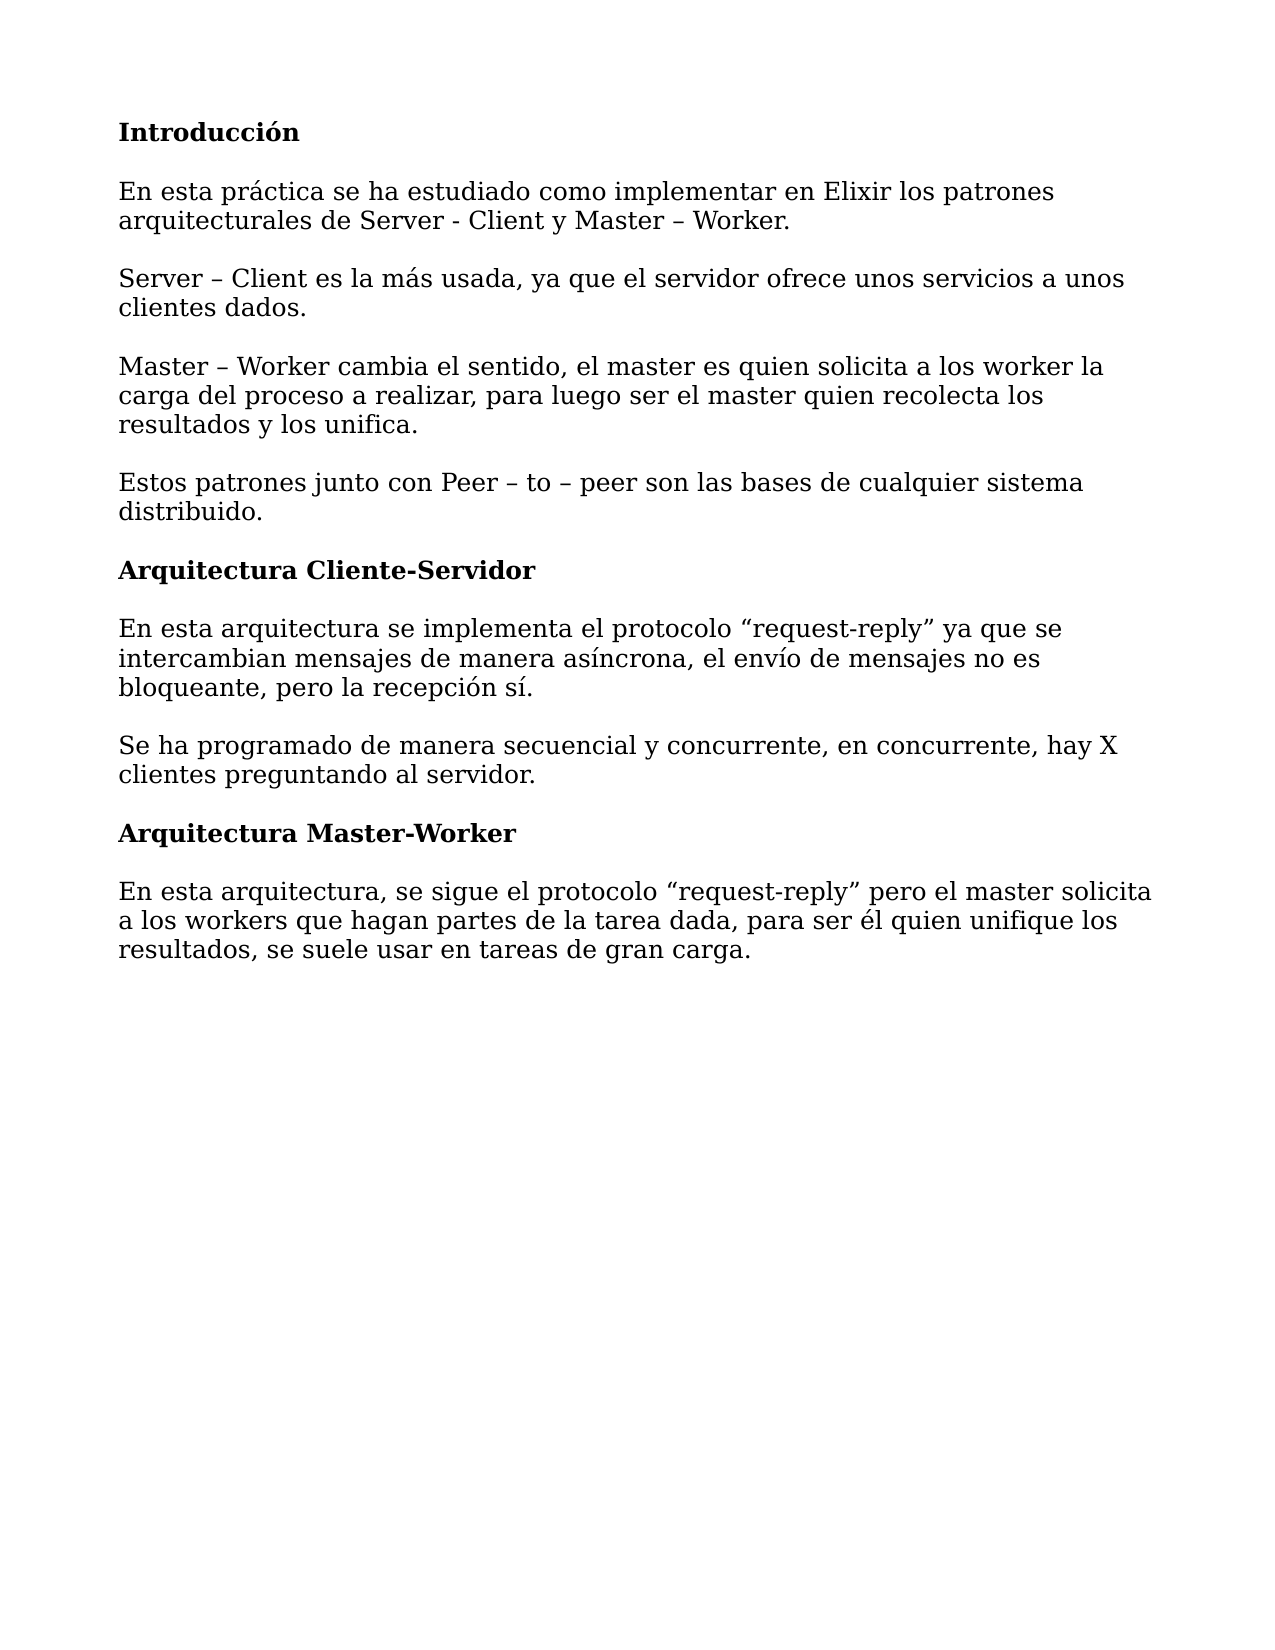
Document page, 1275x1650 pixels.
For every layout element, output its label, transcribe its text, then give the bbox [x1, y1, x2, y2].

text Arquitectura Master-Worker [118, 819, 1157, 848]
text Se ha programado de manera secuencial y concurrente, en concurrente, hay X clientes preguntando al servidor. [118, 731, 1157, 789]
text Arquitectura Cliente-Servidor [118, 556, 1157, 585]
text En esta práctica se ha estudiado como implementar en Elixir los patrones arquitecturales de Server - Client y Master – Worker. [118, 177, 1157, 235]
text Introducción [118, 118, 1157, 147]
text Master – Worker cambia el sentido, el master es quien solicita a los worker la carga del proceso a realizar, para luego ser el master quien recolecta los resultados y los unifica. [118, 352, 1157, 439]
text En esta arquitectura se implementa el protocolo “request-reply” ya que se intercambian mensajes de manera asíncrona, el envío de mensajes no es bloqueante, pero la recepción sí. [118, 614, 1157, 702]
text Estos patrones junto con Peer – to – peer son las bases de cualquier sistema distribuido. [118, 468, 1157, 527]
text Server – Client es la más usada, ya que el servidor ofrece unos servicios a unos clientes dados. [118, 264, 1157, 322]
text En esta arquitectura, se sigue el protocolo “request-reply” pero el master solicita a los workers que hagan partes de la tarea dada, para ser él quien unifique los resultados, se suele usar en tareas de gran carga. [118, 877, 1157, 965]
